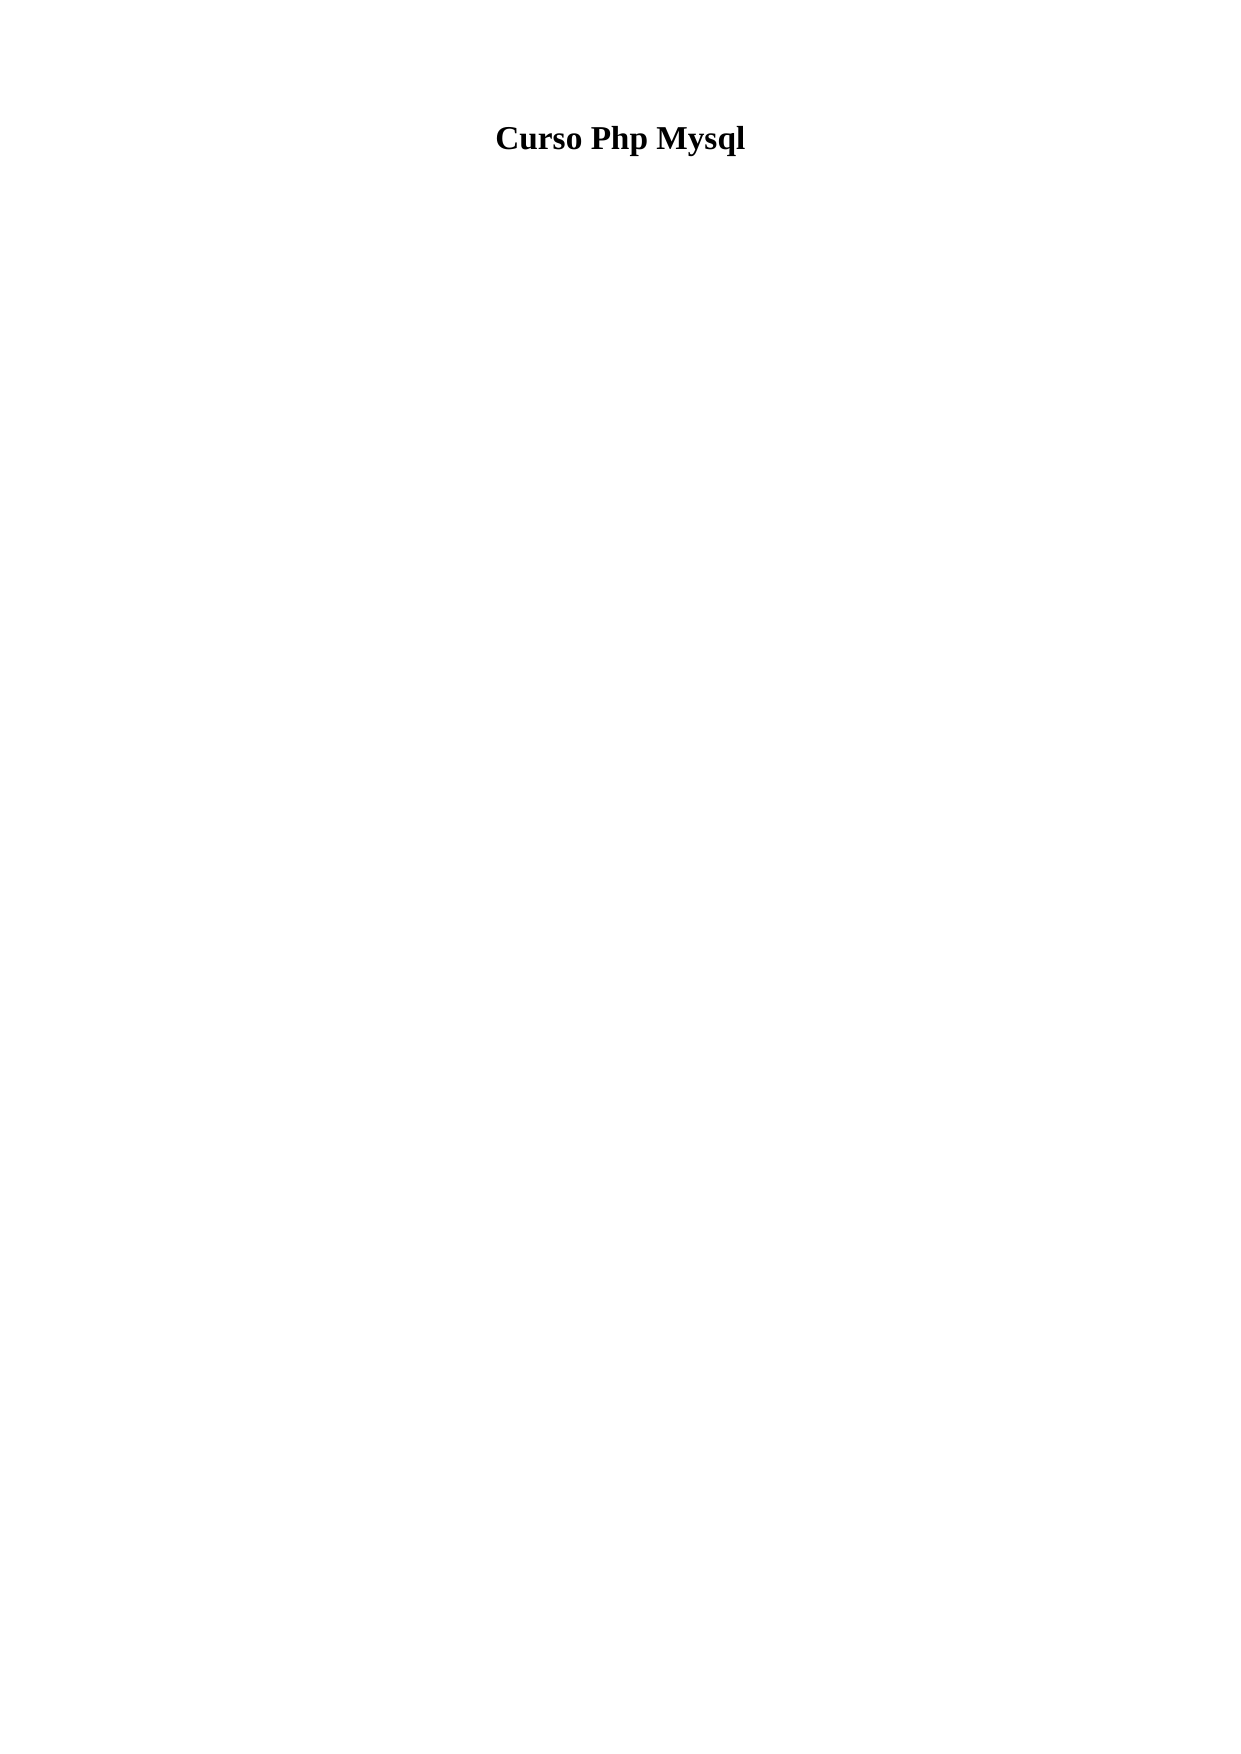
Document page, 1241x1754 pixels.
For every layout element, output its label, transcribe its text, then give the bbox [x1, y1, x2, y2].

text Curso Php Mysql [118, 118, 1122, 156]
